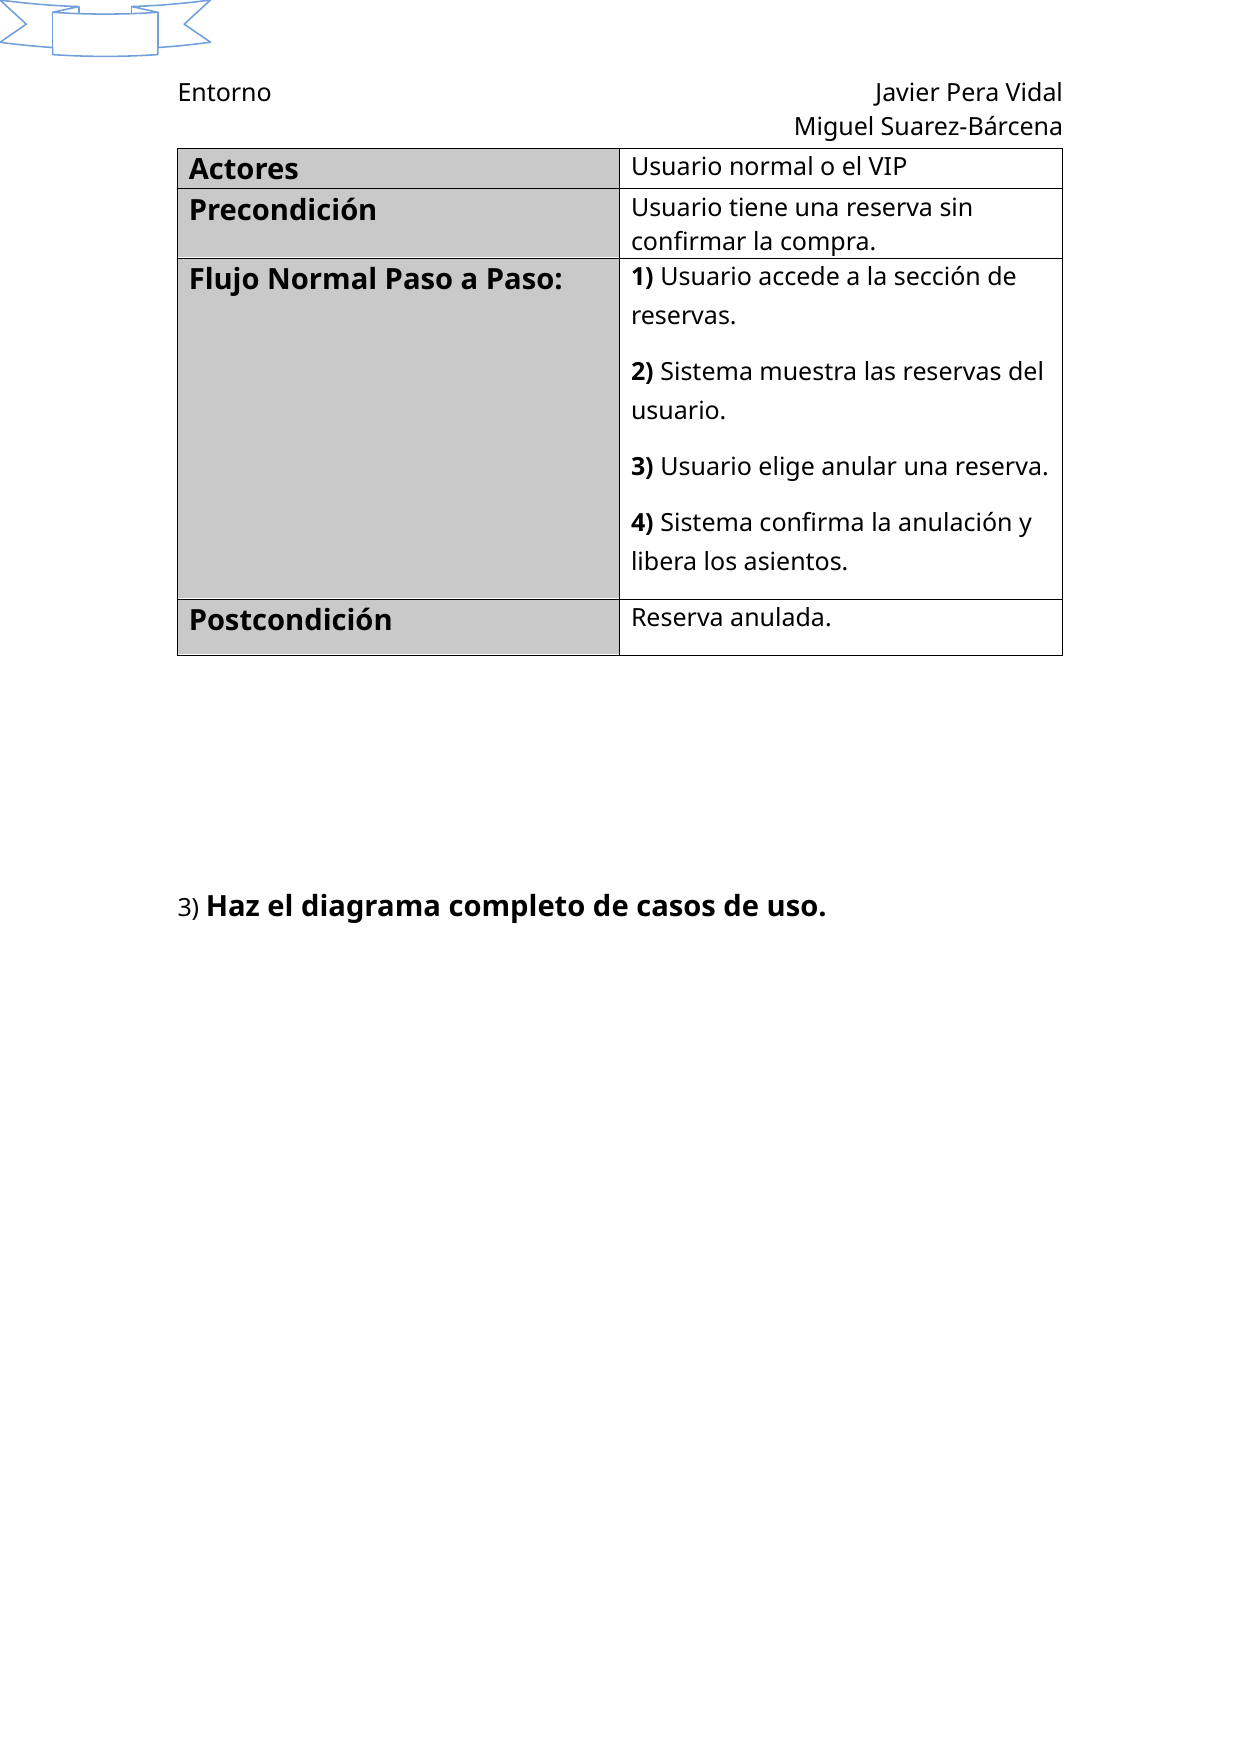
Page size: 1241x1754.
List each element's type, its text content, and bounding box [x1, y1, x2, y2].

table_cell 1) Usuario accede a la sección de reservas. 2) Sistema muestra las reservas del usuario. 3) Usuario elige anular una reserva. 4) Sistema confirma la anulación y libera los asientos. [620, 259, 1062, 598]
table_cell Usuario normal o el VIP [620, 149, 1062, 188]
table_cell Actores [178, 149, 619, 188]
table_cell Flujo Normal Paso a Paso: [178, 259, 619, 598]
table_cell Usuario tiene una reserva sin confirmar la compra. [620, 189, 1062, 257]
table_cell Reserva anulada. [620, 600, 1062, 654]
table_cell Precondición [178, 189, 619, 257]
table_cell Postcondición [178, 600, 619, 654]
text 3) Haz el diagrama completo de casos de uso. [177, 885, 1063, 925]
